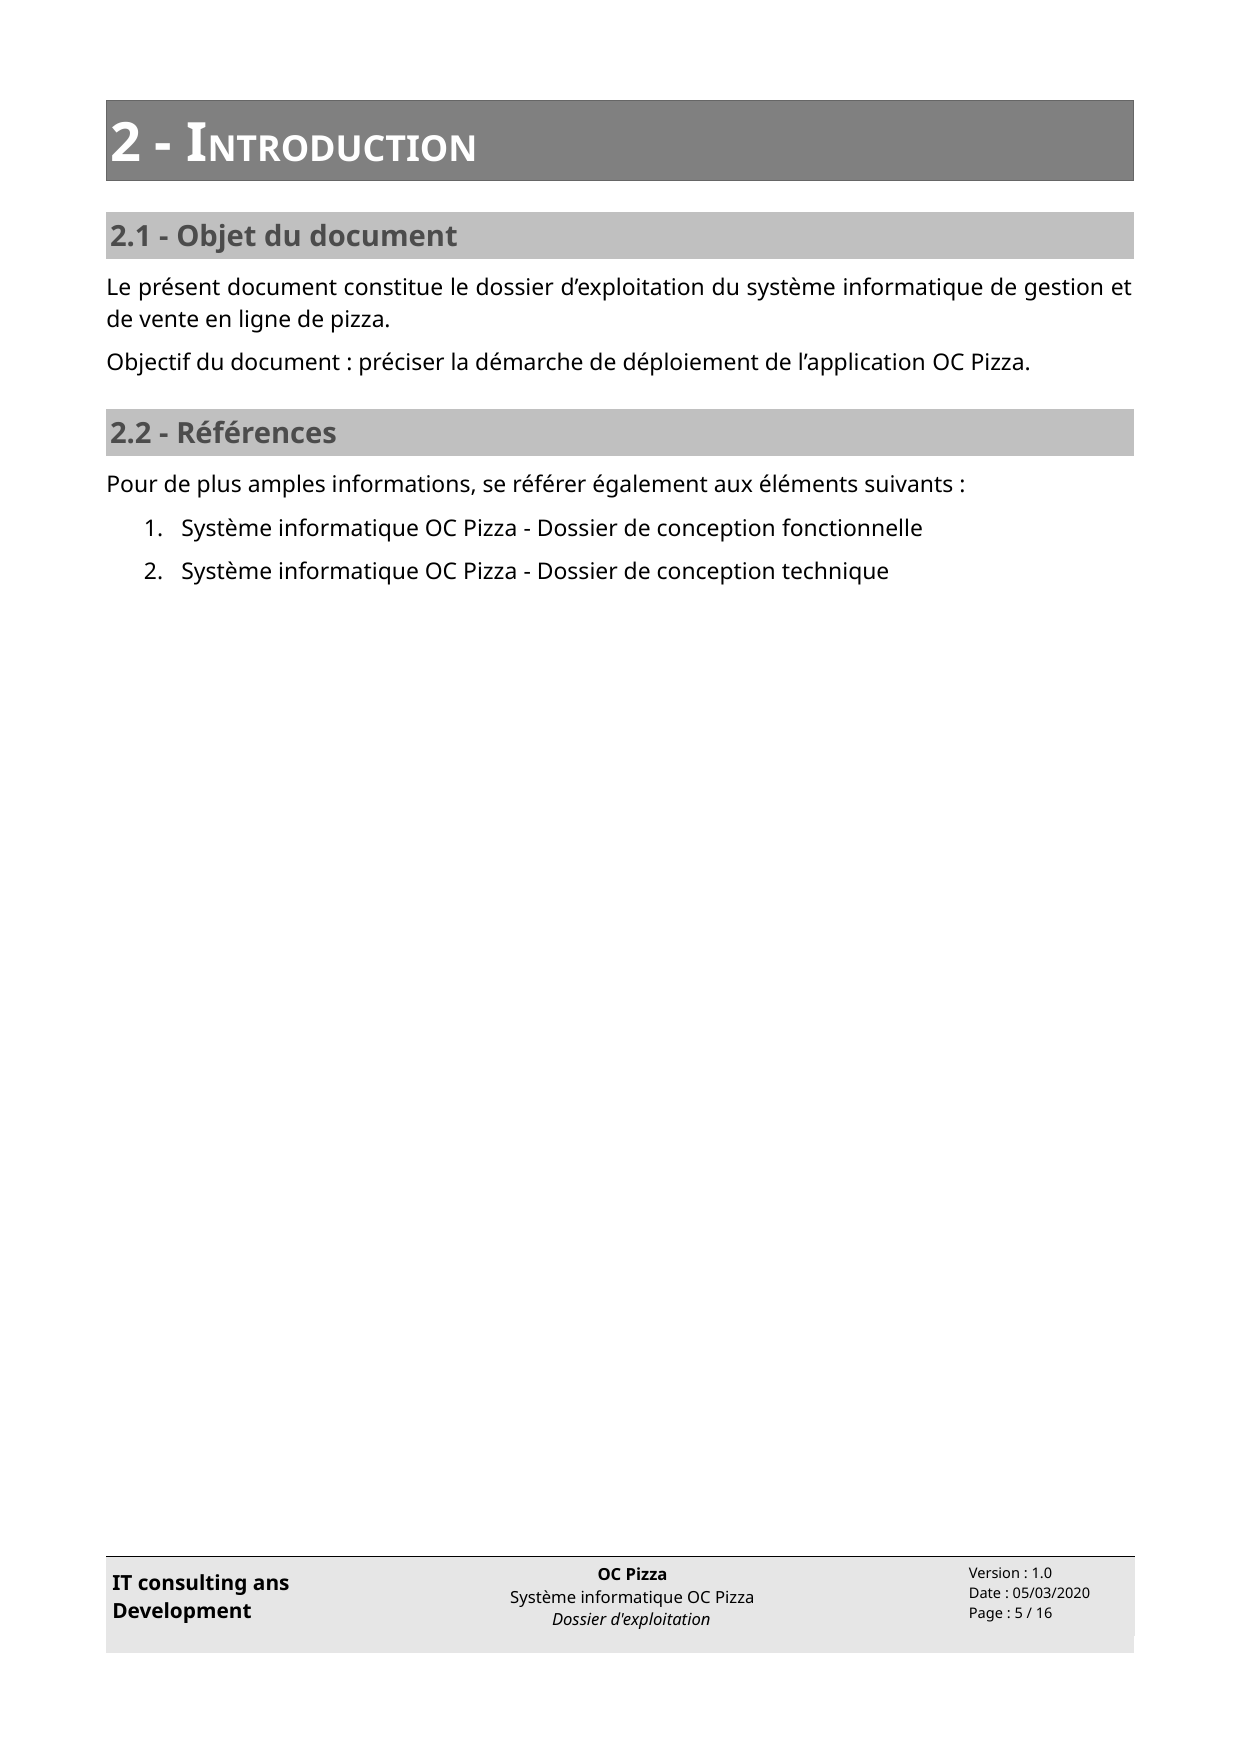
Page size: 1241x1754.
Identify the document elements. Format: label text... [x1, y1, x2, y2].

subtitle Références [107, 410, 1133, 455]
subtitle Introduction [107, 101, 1133, 180]
text Le présent document constitue le dossier d’exploitation du système informatique de gestion et de vente en ligne de pizza. [106, 271, 1134, 334]
text Objectif du document : préciser la démarche de déploiement de l’application OC Pizza. [106, 346, 1134, 377]
list Système informatique OC Pizza - Dossier de conception technique [144, 555, 1134, 587]
subtitle Objet du document [107, 213, 1133, 258]
list Système informatique OC Pizza - Dossier de conception fonctionnelle [144, 512, 1134, 543]
text Pour de plus amples informations, se référer également aux éléments suivants : [106, 468, 1134, 499]
